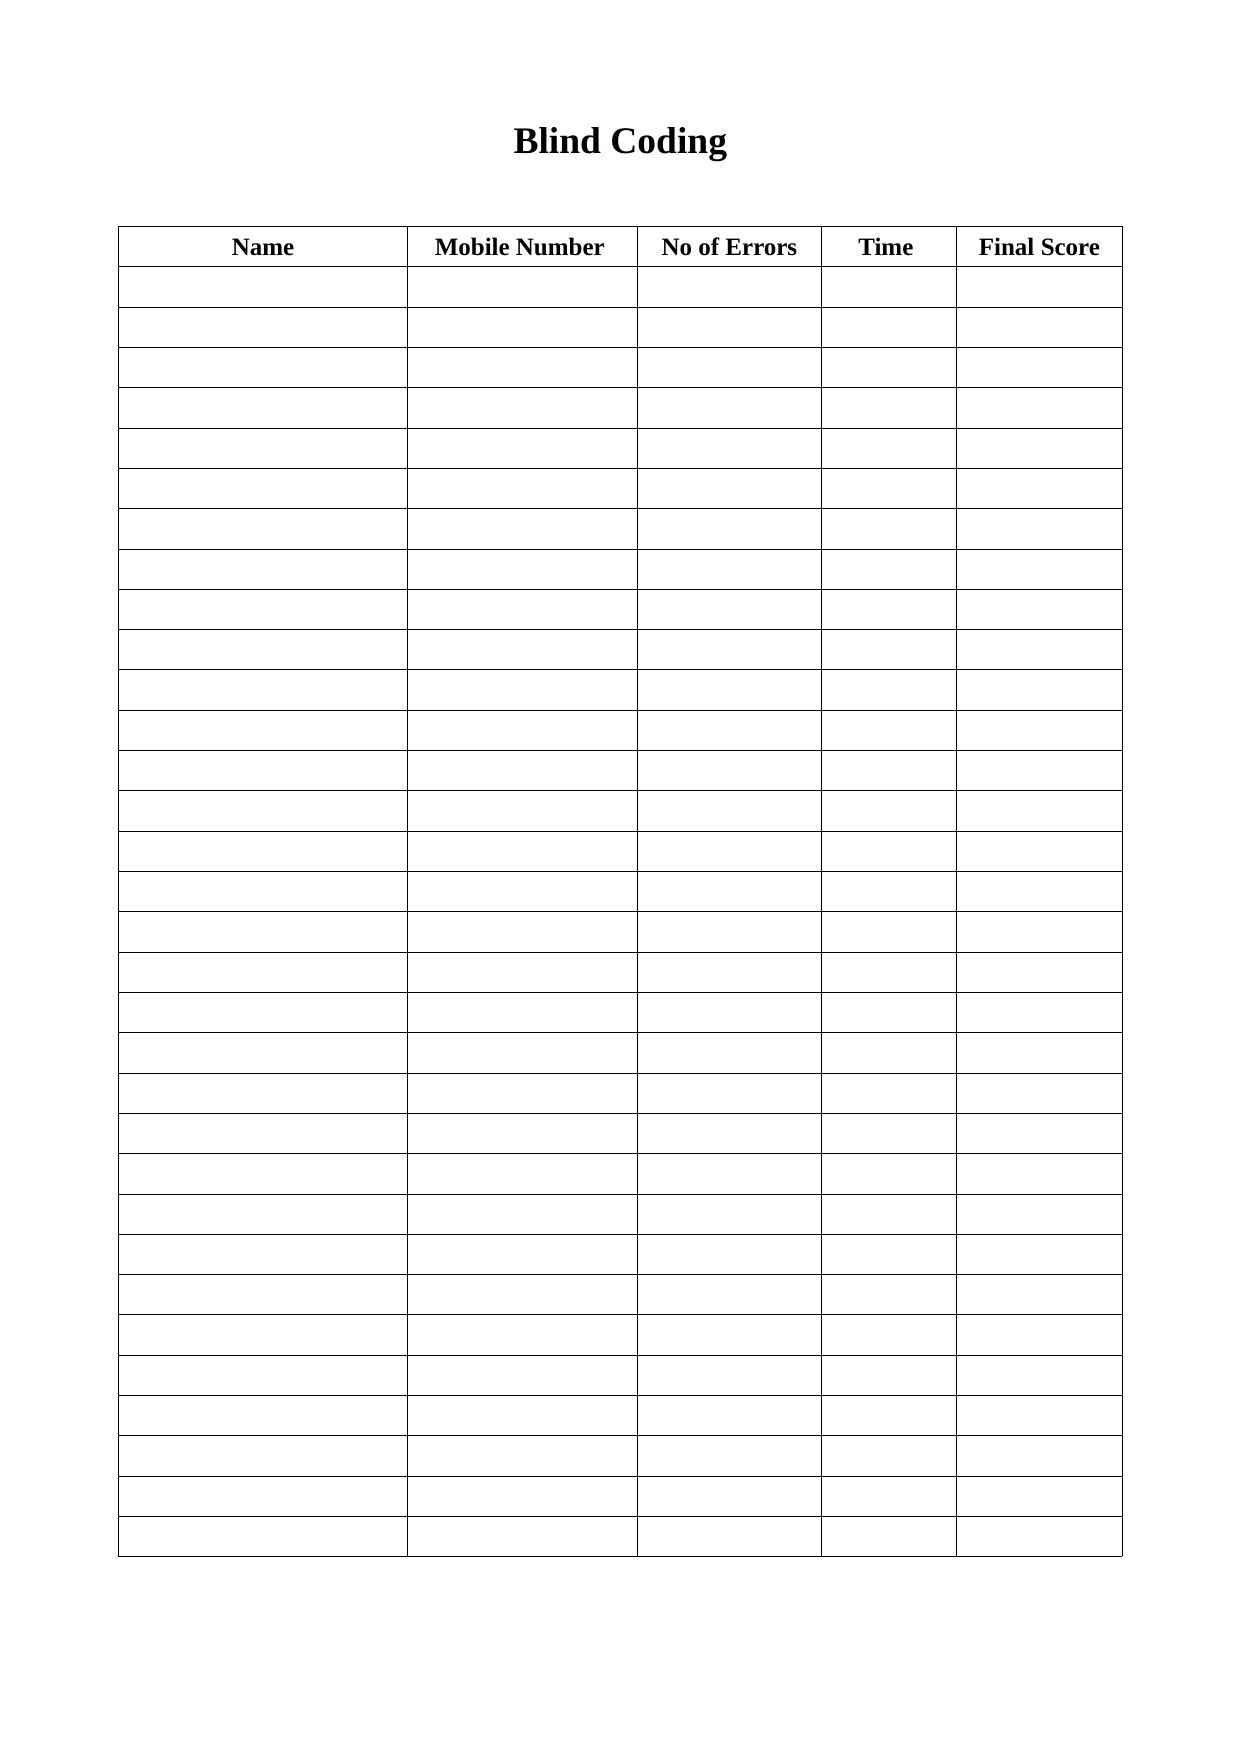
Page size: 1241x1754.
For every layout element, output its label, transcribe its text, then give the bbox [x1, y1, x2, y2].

table_cell [638, 267, 821, 307]
table_cell [408, 267, 637, 307]
table_cell [638, 1154, 821, 1193]
table_cell [822, 469, 956, 508]
table_cell [822, 751, 956, 790]
table_cell [822, 1074, 956, 1113]
table_cell [822, 550, 956, 589]
table_cell [119, 267, 407, 307]
table_header Name [119, 227, 407, 266]
table_cell [119, 1275, 407, 1314]
table_cell [119, 1195, 407, 1234]
table_cell [822, 348, 956, 387]
table_cell [119, 550, 407, 589]
table_cell [957, 590, 1122, 629]
table_cell [638, 751, 821, 790]
table_cell [957, 308, 1122, 347]
table_cell [119, 711, 407, 750]
table_cell [957, 348, 1122, 387]
table_cell [119, 590, 407, 629]
table_cell [638, 1356, 821, 1395]
table_cell [638, 1477, 821, 1516]
table_cell [822, 590, 956, 629]
table_cell [957, 550, 1122, 589]
table_cell [822, 1517, 956, 1556]
table_cell [638, 308, 821, 347]
table_cell [638, 469, 821, 508]
table_cell [957, 1517, 1122, 1556]
table_cell [957, 1356, 1122, 1395]
table_cell [119, 1356, 407, 1395]
table_cell [408, 1275, 637, 1314]
table_cell [638, 1517, 821, 1556]
table_cell [822, 1275, 956, 1314]
table_cell [957, 1235, 1122, 1274]
table_cell [957, 388, 1122, 427]
table_cell [119, 388, 407, 427]
table_cell [957, 872, 1122, 911]
table_cell [957, 751, 1122, 790]
table_cell [408, 348, 637, 387]
table_cell [408, 912, 637, 952]
table_cell [638, 630, 821, 669]
table_cell [119, 670, 407, 710]
table_cell [957, 1114, 1122, 1153]
table_cell [822, 670, 956, 710]
table_cell [822, 791, 956, 831]
table_cell [119, 429, 407, 468]
table_header Final Score [957, 227, 1122, 266]
table_cell [957, 1436, 1122, 1476]
table_cell [638, 348, 821, 387]
table_cell [957, 630, 1122, 669]
table_cell [119, 469, 407, 508]
table_cell [957, 469, 1122, 508]
table_cell [957, 509, 1122, 548]
table_cell [822, 1154, 956, 1193]
table_cell [822, 1396, 956, 1435]
table_cell [408, 1235, 637, 1274]
table_cell [408, 1396, 637, 1435]
table_cell [822, 832, 956, 871]
table_cell [408, 751, 637, 790]
table_cell [638, 429, 821, 468]
table_header Time [822, 227, 956, 266]
table_cell [408, 469, 637, 508]
table_cell [638, 1396, 821, 1435]
table_cell [408, 308, 637, 347]
table_cell [822, 912, 956, 952]
table_cell [408, 1315, 637, 1355]
table_cell [957, 429, 1122, 468]
table_cell [822, 429, 956, 468]
table_cell [119, 872, 407, 911]
table_cell [119, 1033, 407, 1072]
table_cell [957, 1074, 1122, 1113]
table_cell [957, 1315, 1122, 1355]
table_cell [119, 1436, 407, 1476]
table_cell [119, 509, 407, 548]
table_cell [638, 1436, 821, 1476]
table_cell [119, 630, 407, 669]
table_cell [638, 791, 821, 831]
text Blind Coding [118, 118, 1122, 161]
table_cell [957, 267, 1122, 307]
table_cell [957, 993, 1122, 1032]
table_cell [822, 1477, 956, 1516]
table_cell [957, 832, 1122, 871]
table_cell [957, 1477, 1122, 1516]
table_cell [638, 590, 821, 629]
table_cell [822, 1235, 956, 1274]
table_cell [408, 1517, 637, 1556]
table_cell [822, 1033, 956, 1072]
table_cell [822, 1436, 956, 1476]
table_cell [119, 751, 407, 790]
table_cell [119, 791, 407, 831]
table_cell [957, 711, 1122, 750]
table_cell [822, 1195, 956, 1234]
table_cell [638, 993, 821, 1032]
table_cell [638, 832, 821, 871]
table_cell [119, 953, 407, 992]
table_cell [408, 1033, 637, 1072]
table_cell [957, 1033, 1122, 1072]
table_cell [638, 1315, 821, 1355]
table_cell [408, 711, 637, 750]
table_cell [822, 953, 956, 992]
table_cell [119, 1477, 407, 1516]
table_cell [408, 1356, 637, 1395]
table_cell [638, 872, 821, 911]
table_cell [638, 1195, 821, 1234]
table_cell [957, 1195, 1122, 1234]
table_cell [822, 1356, 956, 1395]
table_header Mobile Number [408, 227, 637, 266]
table_cell [119, 1114, 407, 1153]
table_cell [408, 630, 637, 669]
table_cell [957, 1154, 1122, 1193]
table_cell [957, 1396, 1122, 1435]
table_cell [408, 832, 637, 871]
table_cell [408, 1436, 637, 1476]
table_cell [408, 550, 637, 589]
table_cell [408, 1114, 637, 1153]
table_cell [119, 912, 407, 952]
table_cell [119, 1315, 407, 1355]
table_cell [822, 872, 956, 911]
table_cell [822, 1114, 956, 1153]
table_cell [638, 1235, 821, 1274]
table_cell [638, 1033, 821, 1072]
table_cell [119, 1517, 407, 1556]
table_cell [638, 1275, 821, 1314]
table_cell [408, 953, 637, 992]
table_cell [638, 509, 821, 548]
table_cell [119, 993, 407, 1032]
table_header No of Errors [638, 227, 821, 266]
table_cell [119, 1396, 407, 1435]
table_cell [957, 670, 1122, 710]
table_cell [638, 388, 821, 427]
table_cell [822, 308, 956, 347]
table_cell [822, 388, 956, 427]
table_cell [119, 1154, 407, 1193]
table_cell [822, 711, 956, 750]
table_cell [638, 953, 821, 992]
table_cell [119, 1235, 407, 1274]
table_cell [408, 791, 637, 831]
table_cell [638, 1114, 821, 1153]
table_cell [822, 267, 956, 307]
table_cell [408, 1195, 637, 1234]
table_cell [638, 550, 821, 589]
table_cell [408, 1477, 637, 1516]
table_cell [957, 1275, 1122, 1314]
table_cell [638, 912, 821, 952]
table_cell [408, 388, 637, 427]
table_cell [822, 1315, 956, 1355]
table_cell [408, 429, 637, 468]
table_cell [408, 872, 637, 911]
table_cell [822, 993, 956, 1032]
table_cell [408, 509, 637, 548]
table_cell [408, 1154, 637, 1193]
table_cell [957, 791, 1122, 831]
table_cell [638, 1074, 821, 1113]
table_cell [822, 509, 956, 548]
table_cell [119, 1074, 407, 1113]
table_cell [957, 912, 1122, 952]
table_cell [119, 308, 407, 347]
table_cell [119, 348, 407, 387]
table_cell [957, 953, 1122, 992]
table_cell [822, 630, 956, 669]
table_cell [408, 993, 637, 1032]
table_cell [408, 590, 637, 629]
table_cell [119, 832, 407, 871]
table_cell [638, 670, 821, 710]
table_cell [638, 711, 821, 750]
table_cell [408, 670, 637, 710]
table_cell [408, 1074, 637, 1113]
